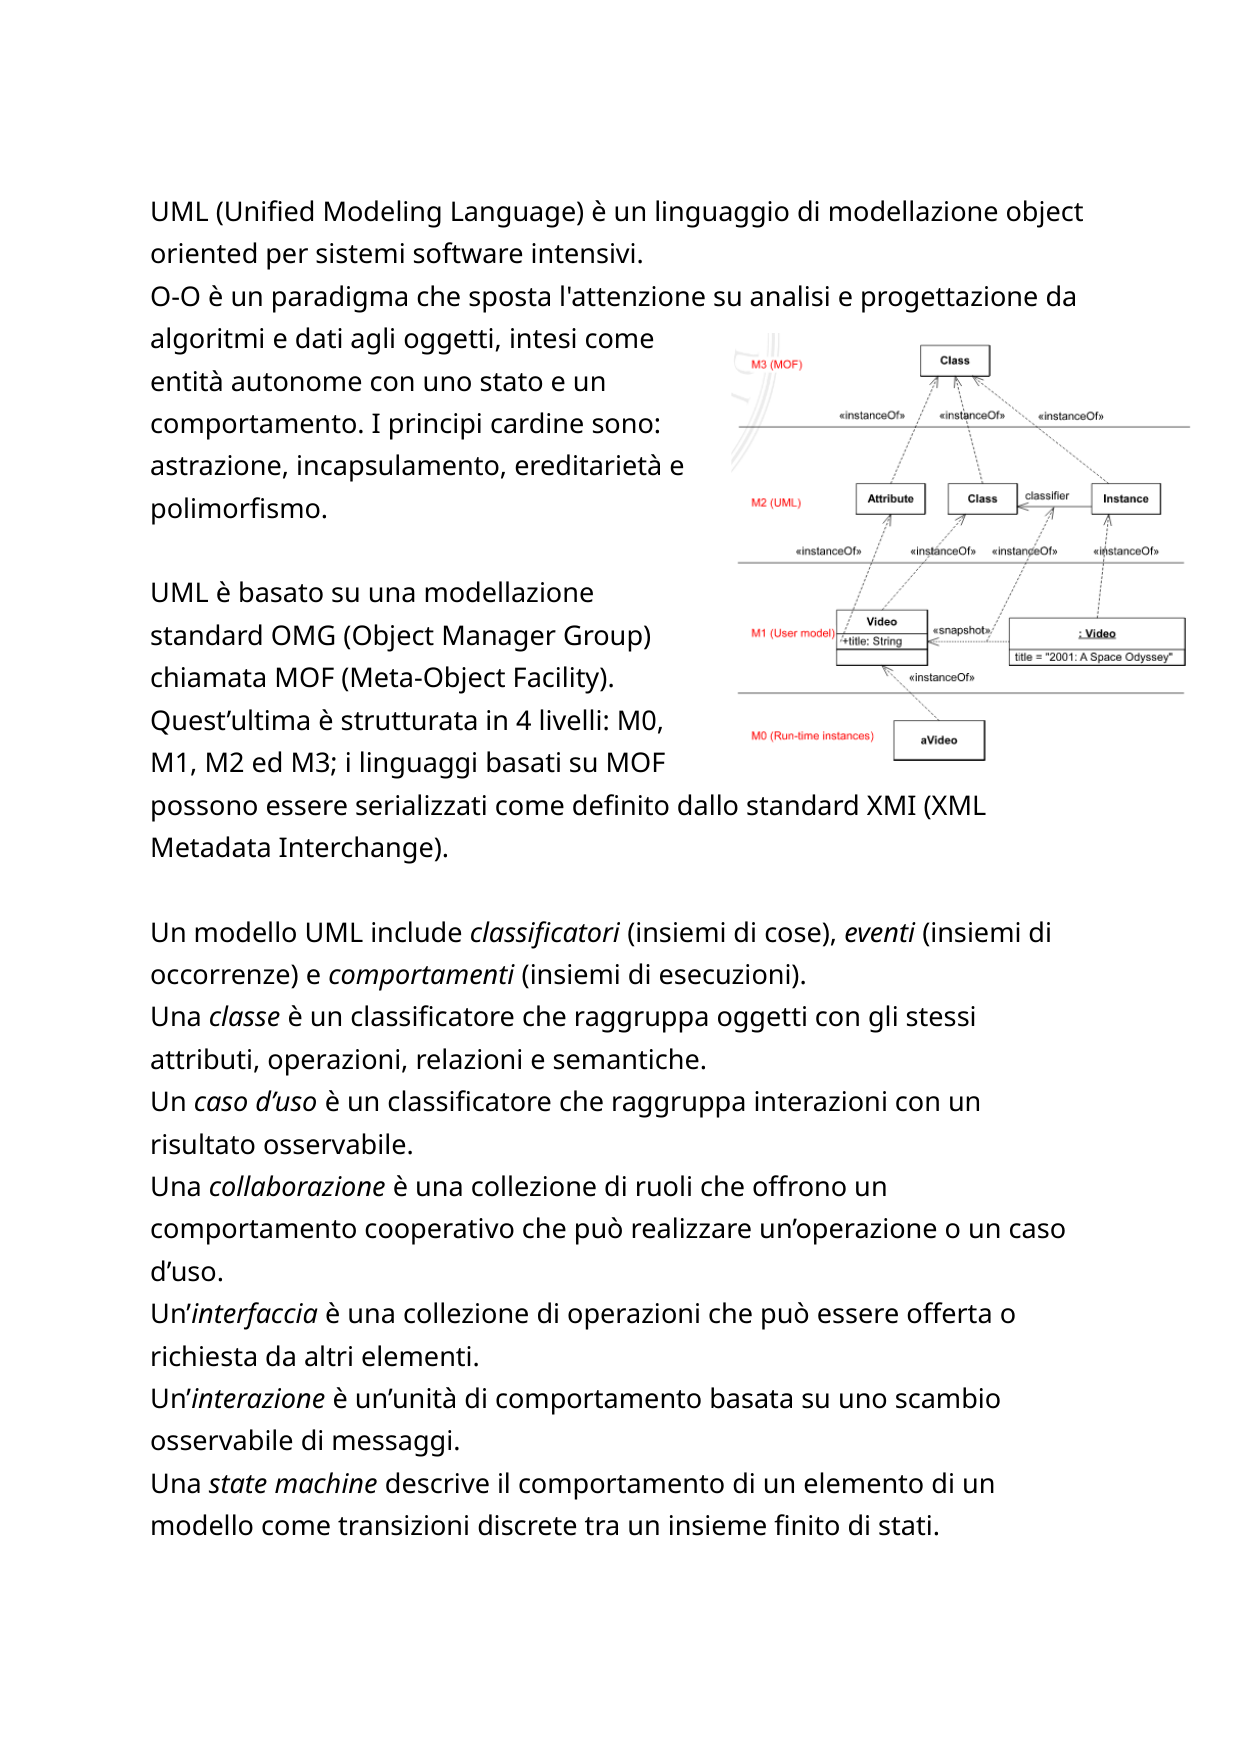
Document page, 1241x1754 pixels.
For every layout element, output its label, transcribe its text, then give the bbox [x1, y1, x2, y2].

text Una state machine descrive il comportamento di un elemento di un modello come transizioni discrete tra un insieme finito di stati. [150, 1464, 1090, 1543]
text UML (Unified Modeling Language) è un linguaggio di modellazione object oriented per sistemi software intensivi. [150, 192, 1090, 272]
text O-O è un paradigma che sposta l'attenzione su analisi e progettazione da algoritmi e dati agli oggetti, intesi come entità autonome con uno stato e un comportamento. I principi cardine sono: astrazione, incapsulamento, ereditarietà e polimorfismo. [150, 277, 1090, 526]
text Una collaborazione è una collezione di ruoli che offrono un comportamento cooperativo che può realizzare un’operazione o un caso d’uso. [150, 1167, 1090, 1289]
picture [731, 333, 1196, 766]
text Un’interazione è un’unità di comportamento basata su uno scambio osservabile di messaggi. [150, 1379, 1090, 1459]
text Un modello UML include classificatori (insiemi di cose), eventi (insiemi di occorrenze) e comportamenti (insiemi di esecuzioni). [150, 913, 1090, 992]
text Una classe è un classificatore che raggruppa oggetti con gli stessi attributi, operazioni, relazioni e semantiche. [150, 998, 1090, 1077]
text Un caso d’uso è un classificatore che raggruppa interazioni con un risultato osservabile. [150, 1083, 1090, 1162]
text Un’interfaccia è una collezione di operazioni che può essere offerta o richiesta da altri elementi. [150, 1295, 1090, 1374]
text UML è basato su una modellazione standard OMG (Object Manager Group) chiamata MOF (Meta-Object Facility). Quest’ultima è strutturata in 4 livelli: M0, M1, M2 ed M3; i linguaggi basati su MOF possono essere serializzati come definito dallo standard XMI (XML Metadata Interchange). [150, 574, 1090, 865]
